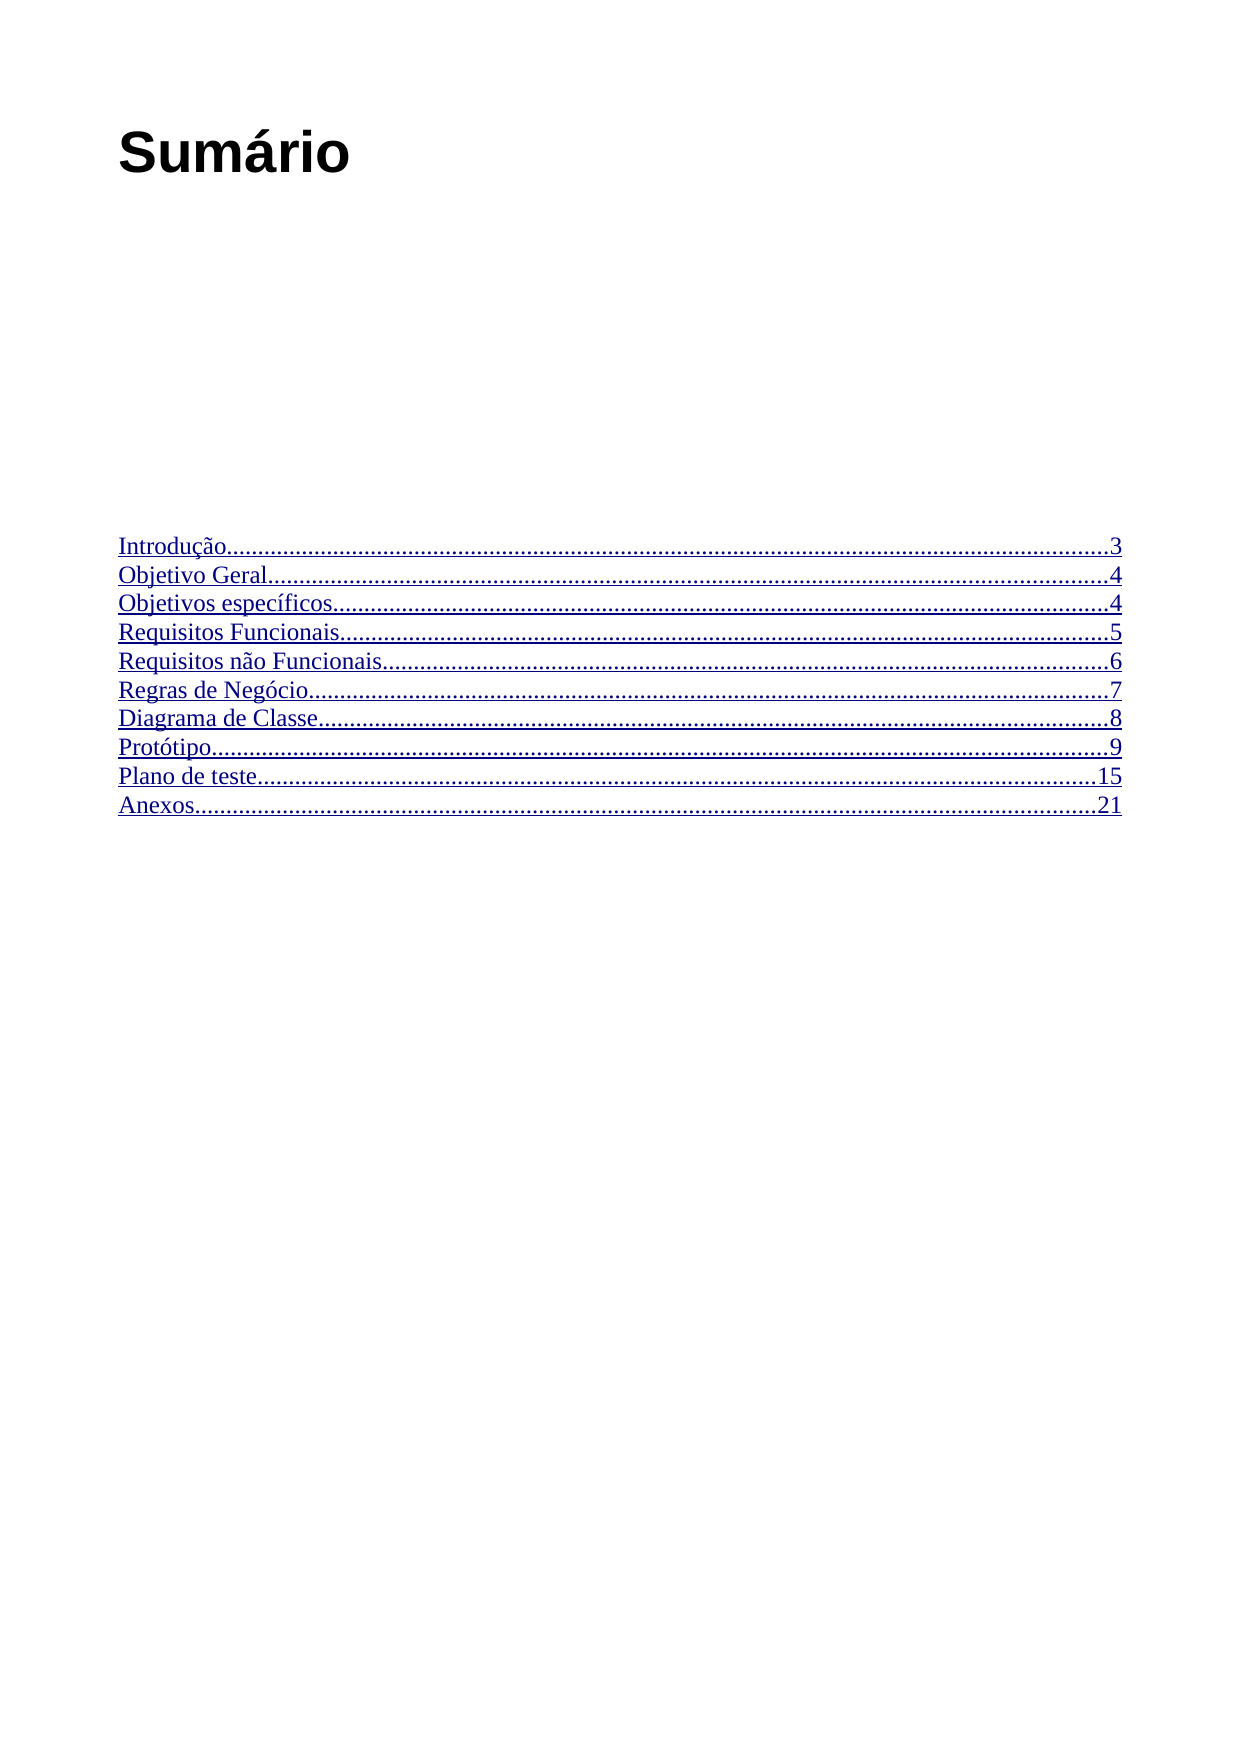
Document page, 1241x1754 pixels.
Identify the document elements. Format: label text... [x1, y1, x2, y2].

text Plano de teste 15 [118, 761, 1122, 786]
text Introdução 3 [118, 531, 1122, 556]
text Requisitos não Funcionais 6 [118, 646, 1122, 671]
text Anexos 21 [118, 790, 1122, 815]
text Diagrama de Classe 8 [118, 703, 1122, 728]
text Regras de Negócio 7 [118, 675, 1122, 700]
text Objetivos específicos 4 [118, 588, 1122, 613]
text Objetivo Geral 4 [118, 560, 1122, 585]
text Protótipo 9 [118, 732, 1122, 757]
title Sumário [118, 118, 1122, 185]
text Requisitos Funcionais 5 [118, 617, 1122, 642]
